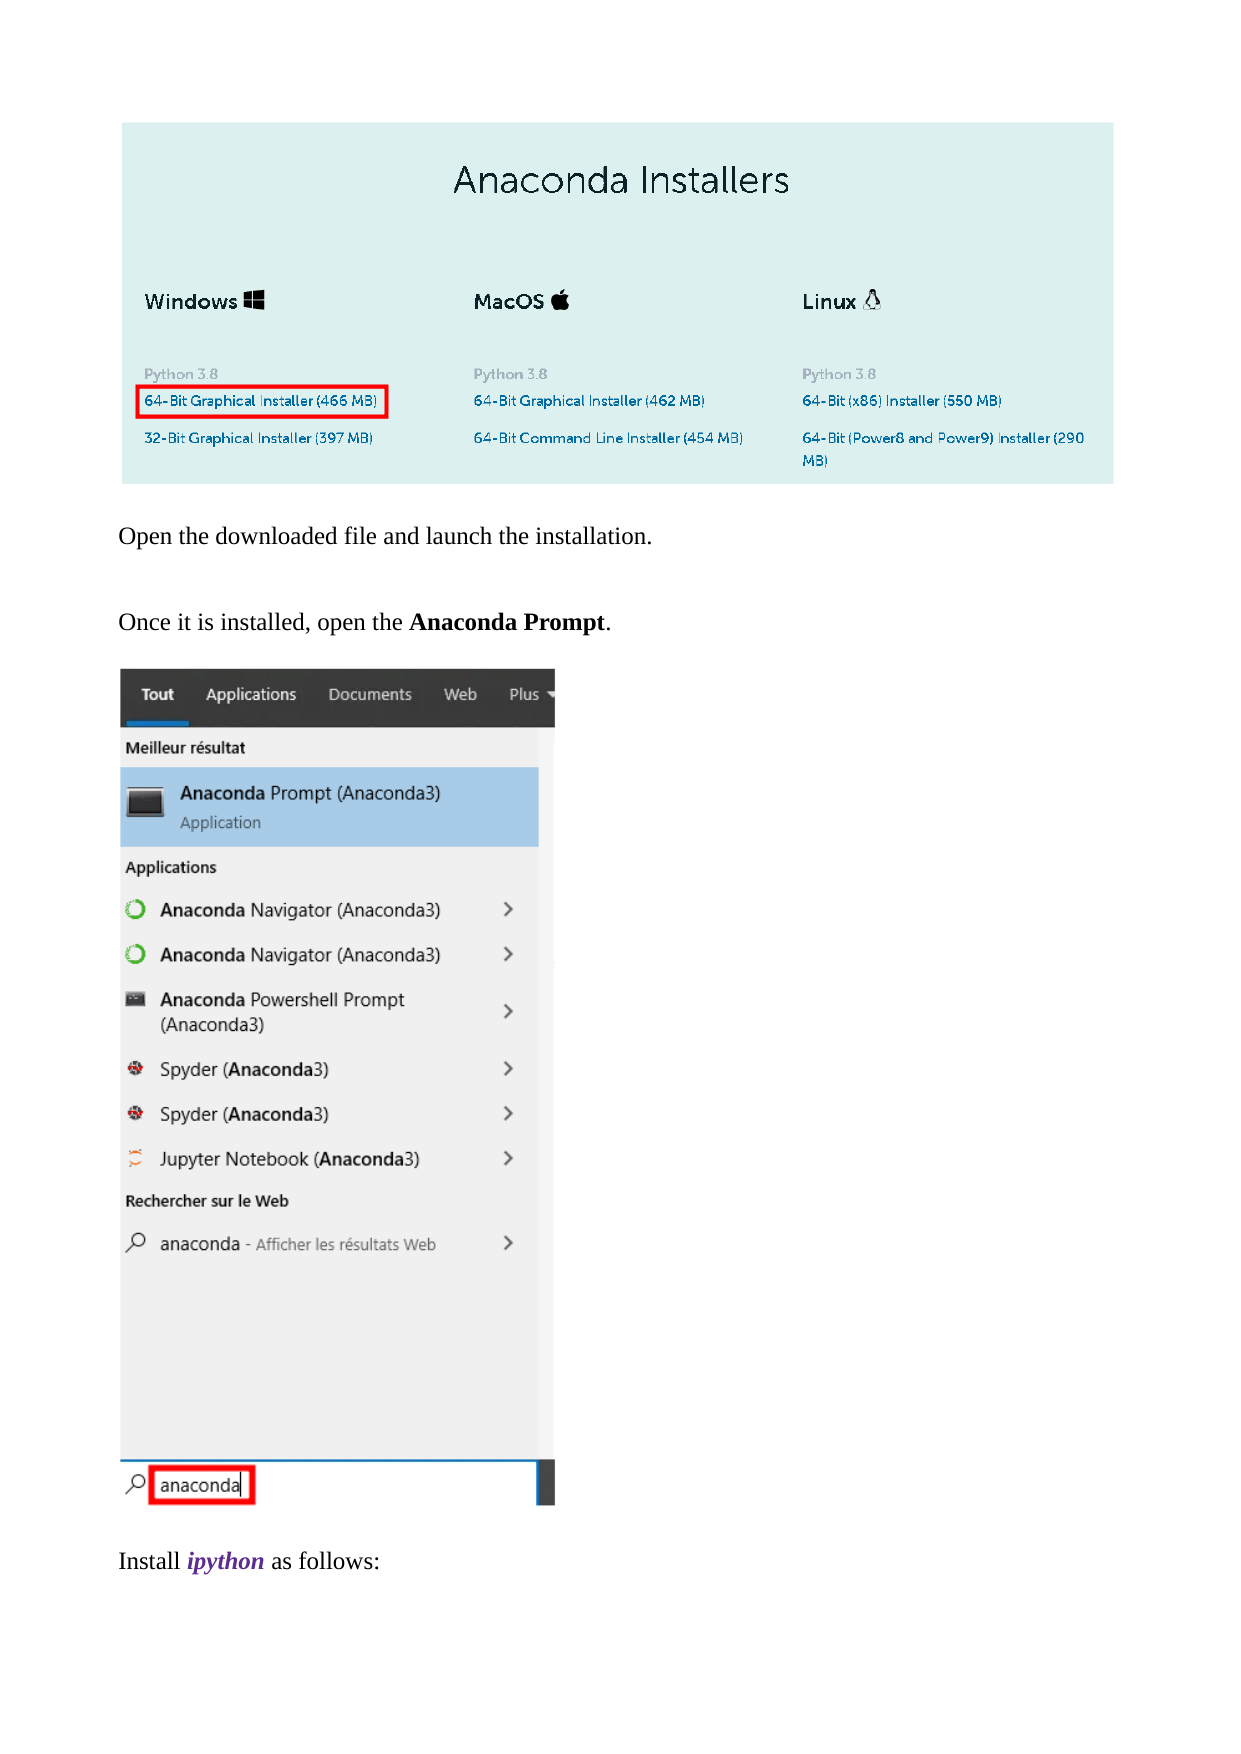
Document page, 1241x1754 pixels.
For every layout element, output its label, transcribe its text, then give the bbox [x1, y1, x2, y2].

text Open the downloaded file and launch the installation. [118, 521, 1122, 549]
picture [118, 118, 1123, 492]
text Once it is installed, open the Anaconda Prompt. [118, 607, 1122, 636]
picture [118, 664, 565, 1518]
text Install ipython as follows: [118, 1546, 1122, 1575]
